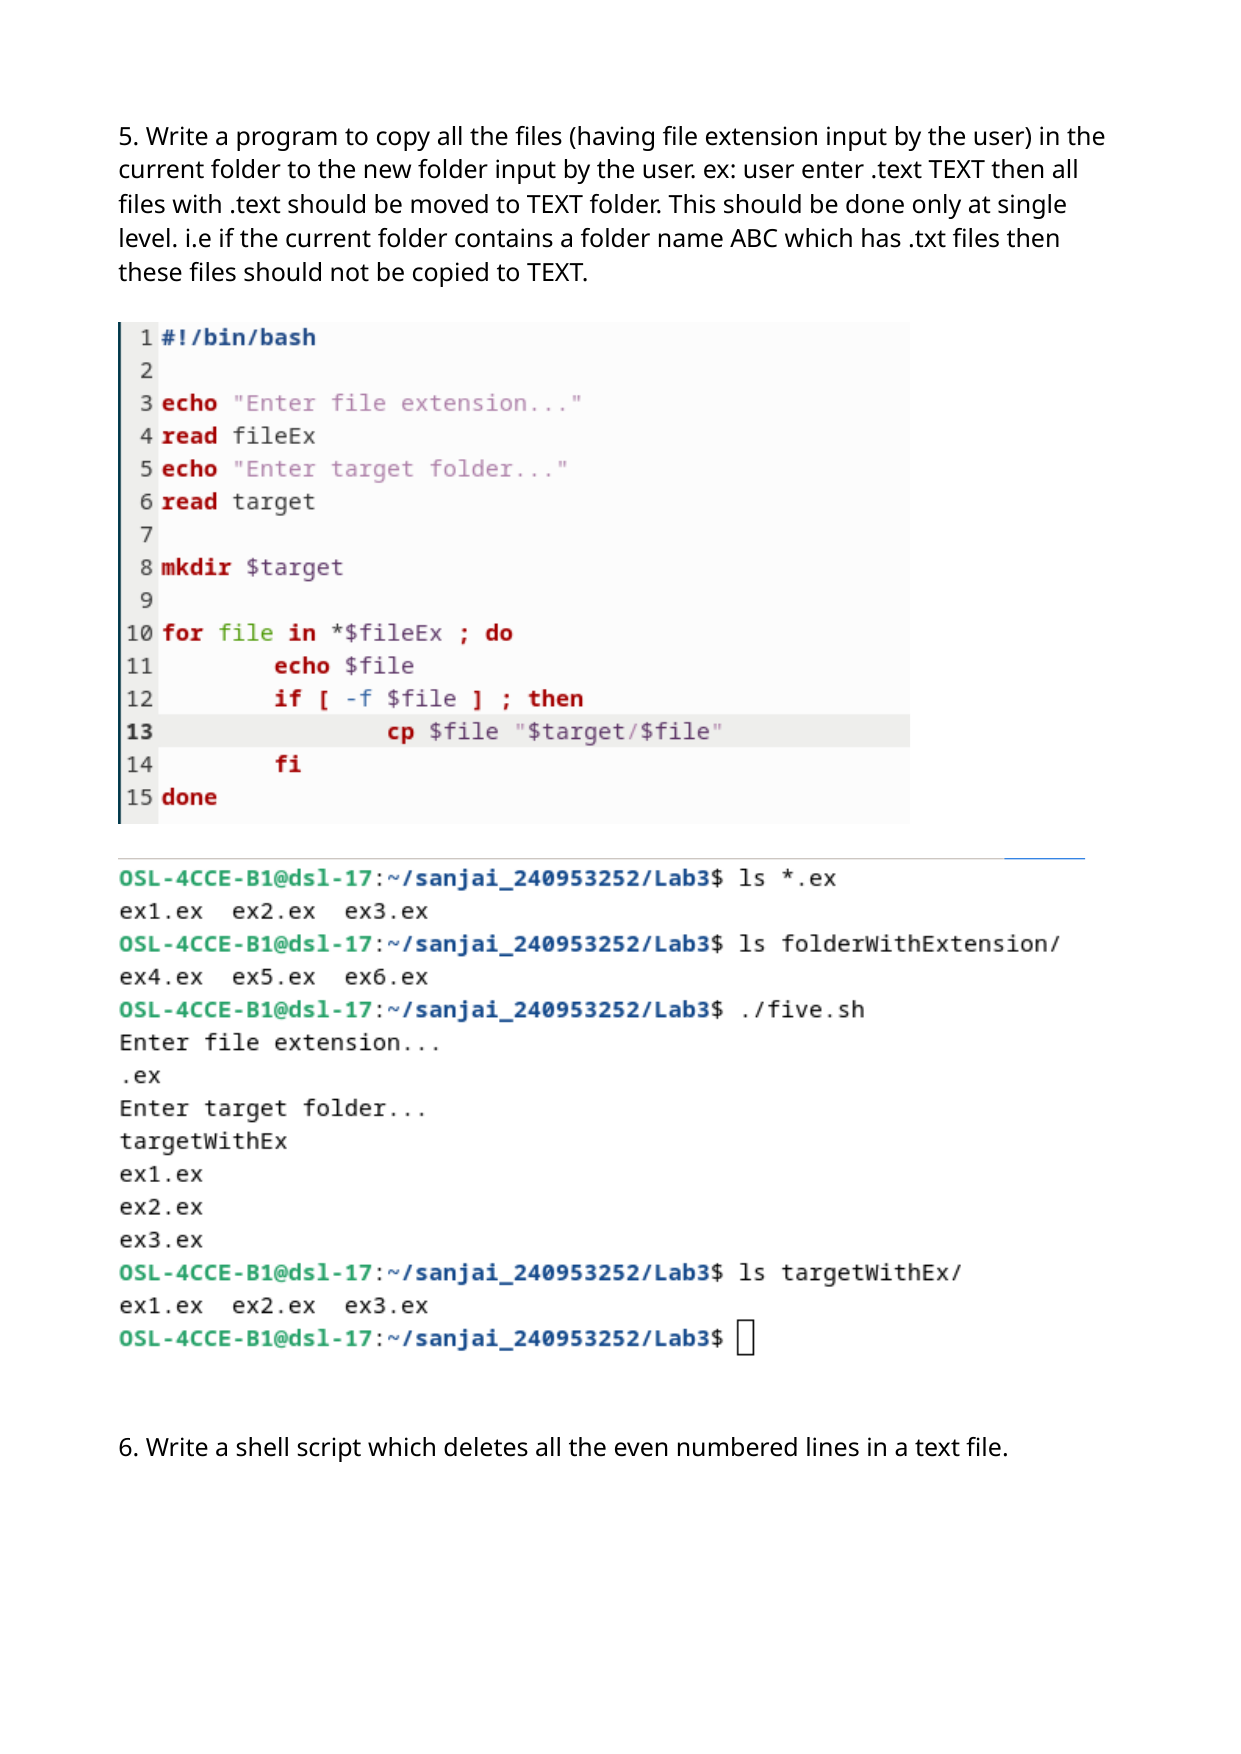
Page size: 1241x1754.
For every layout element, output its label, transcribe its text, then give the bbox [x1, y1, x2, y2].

picture [121, 322, 911, 824]
text current folder to the new folder input by the user. ex: user enter .text TEXT then all [118, 152, 1122, 186]
text 6. Write a shell script which deletes all the even numbered lines in a text file. [118, 1429, 1122, 1463]
text files with .text should be moved to TEXT folder. This should be done only at single [118, 186, 1122, 220]
text these files should not be copied to TEXT. [118, 254, 1122, 288]
picture [118, 858, 1086, 1362]
text 5. Write a program to copy all the files (having file extension input by the user) in the [118, 118, 1122, 152]
text level. i.e if the current folder contains a folder name ABC which has .txt files then [118, 220, 1122, 254]
